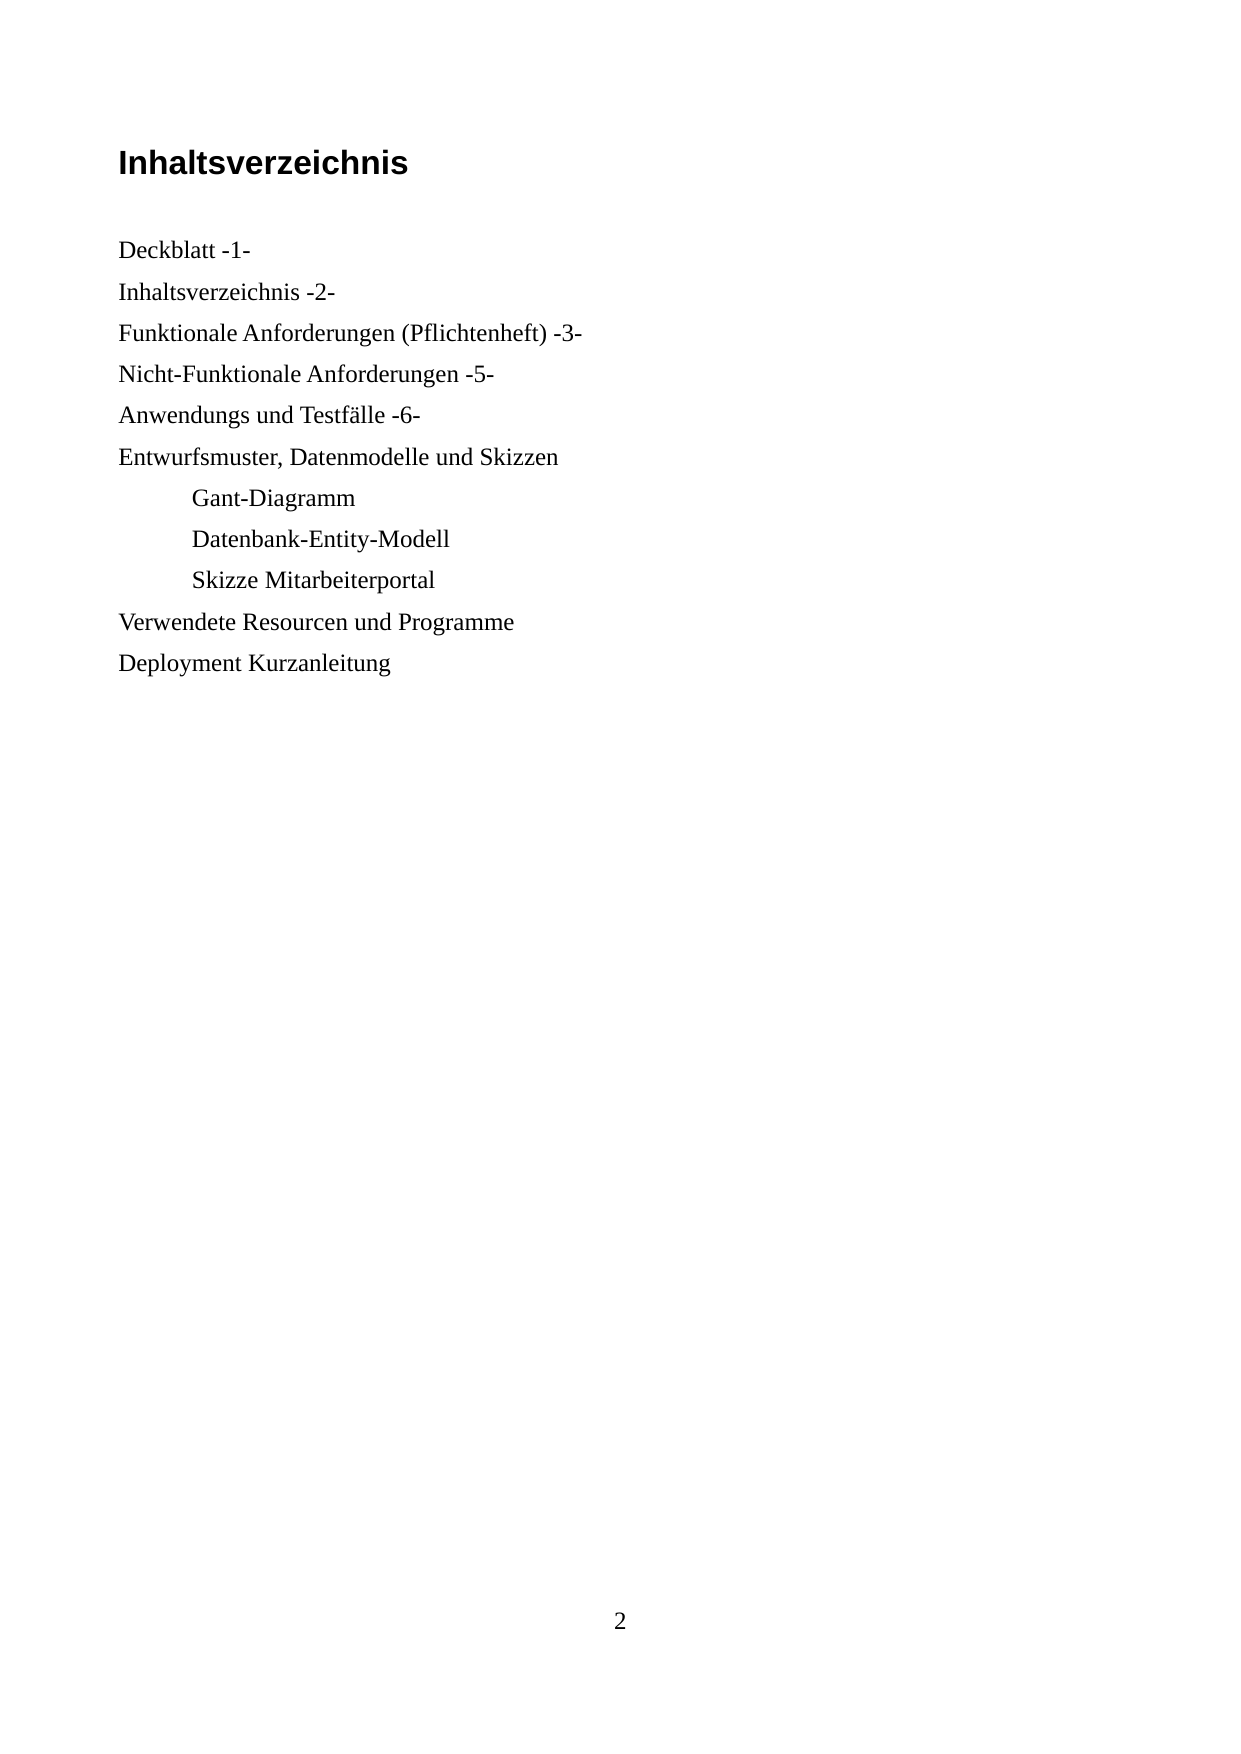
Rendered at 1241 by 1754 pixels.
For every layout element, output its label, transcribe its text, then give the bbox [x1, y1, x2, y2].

text Deckblatt -1- [118, 236, 1122, 264]
text Inhaltsverzeichnis -2- [118, 277, 1122, 306]
text Anwendungs und Testfälle -6- [118, 401, 1122, 429]
text Deployment Kurzanleitung [118, 648, 1122, 677]
text Funktionale Anforderungen (Pflichtenheft) -3- [118, 318, 1122, 347]
text Nicht-Funktionale Anforderungen -5- [118, 359, 1122, 388]
text Verwendete Resourcen und Programme [118, 607, 1122, 636]
text Datenbank-Entity-Modell [118, 524, 1122, 553]
text Skizze Mitarbeiterportal [118, 566, 1122, 594]
text Entwurfsmuster, Datenmodelle und Skizzen [118, 442, 1122, 471]
subtitle Inhaltsverzeichnis [118, 143, 1122, 182]
text Gant-Diagramm [118, 483, 1122, 512]
